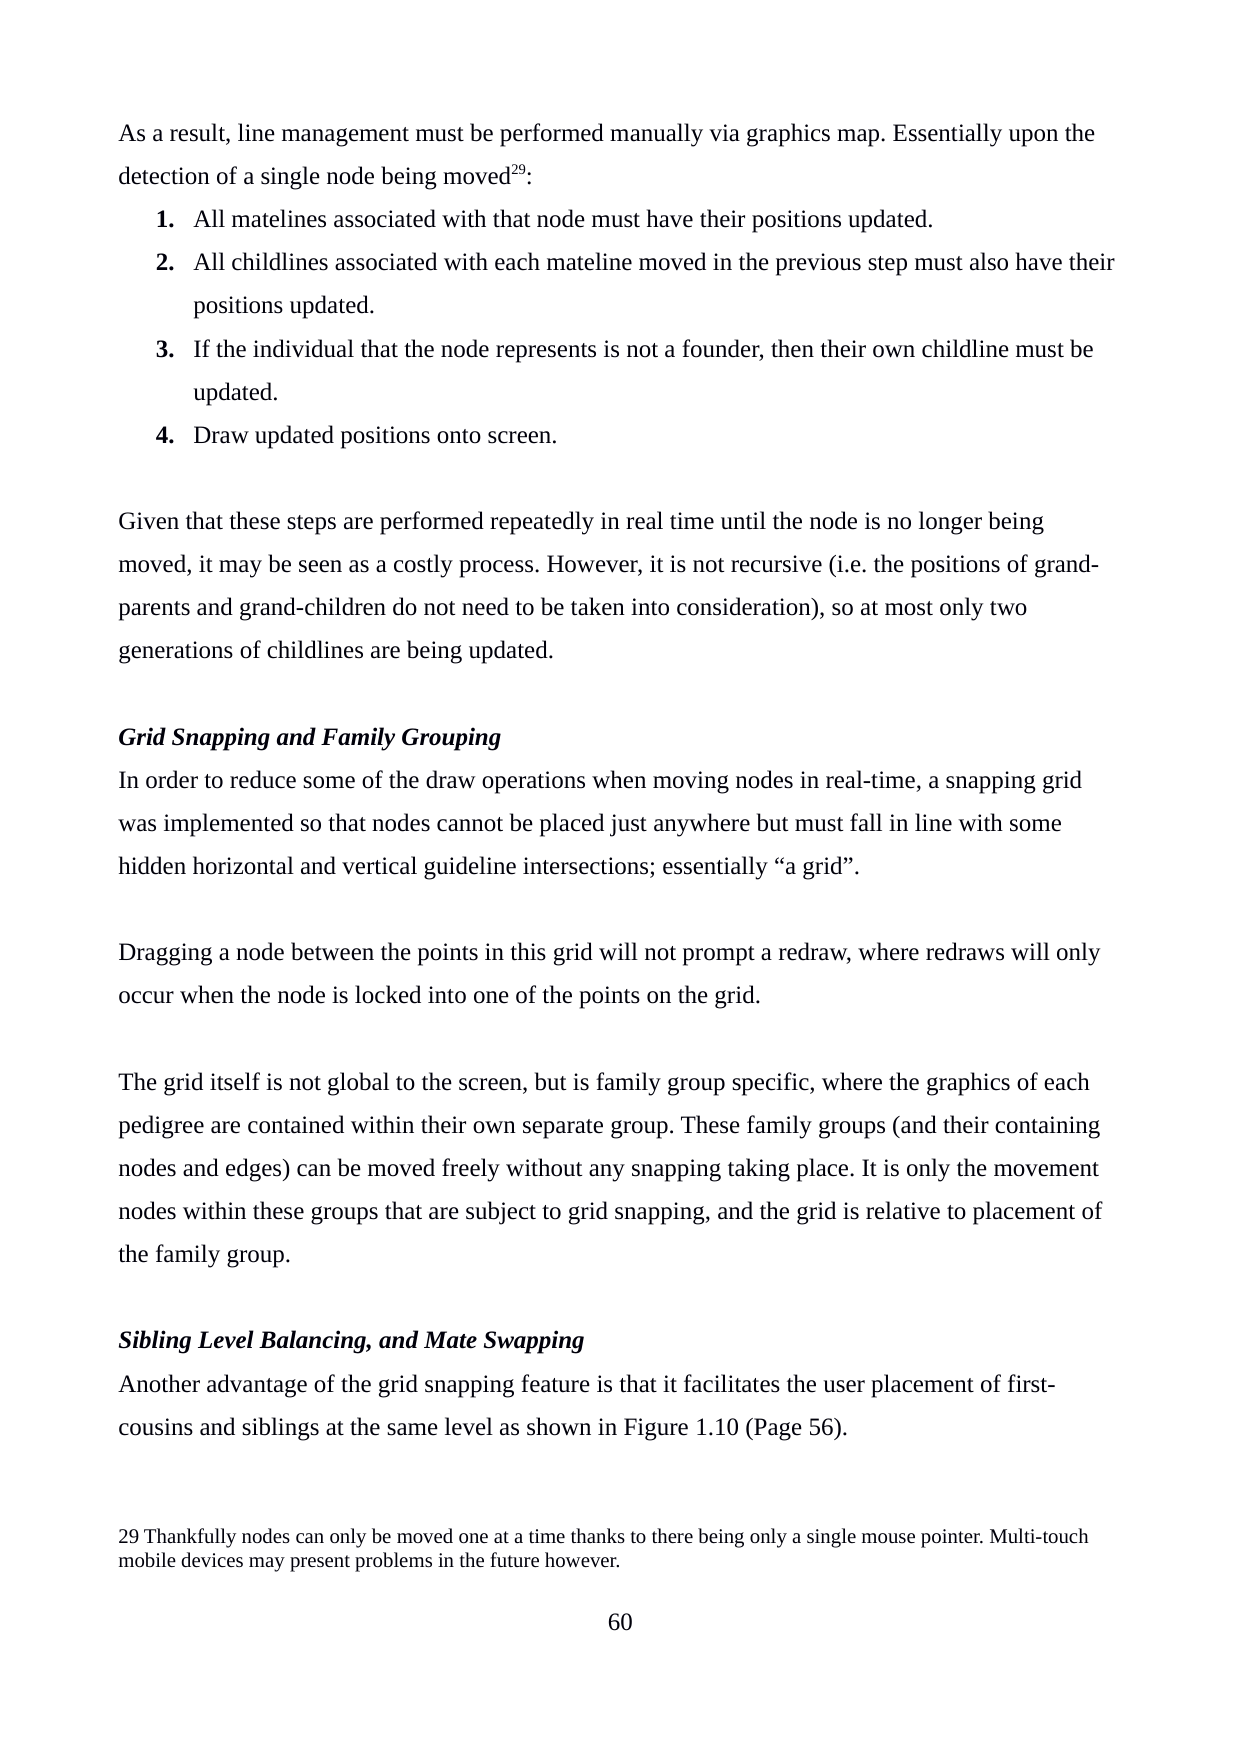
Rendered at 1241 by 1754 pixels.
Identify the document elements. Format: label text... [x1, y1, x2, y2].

subtitle Sibling Level Balancing, and Mate Swapping [118, 1326, 1122, 1354]
text In order to reduce some of the draw operations when moving nodes in real-time, a snapping grid was implemented so that nodes cannot be placed just anywhere but must fall in line with some hidden horizontal and vertical guideline intersections; essentially “a grid”. [118, 765, 1122, 880]
list Draw updated positions onto screen. [156, 420, 1122, 449]
text As a result, line management must be performed manually via graphics map. Essentially upon the detection of a single node being moved: [118, 118, 1122, 190]
text Thankfully nodes can only be moved one at a time thanks to there being only a single mouse pointer. Multi-touch mobile devices may present problems in the future however. [118, 1524, 1122, 1572]
text Given that these steps are performed repeatedly in real time until the node is no longer being moved, it may be seen as a costly process. However, it is not recursive (i.e. the positions of grand-parents and grand-children do not need to be taken into consideration), so at most only two generations of childlines are being updated. [118, 506, 1122, 664]
text The grid itself is not global to the screen, but is family group specific, where the graphics of each pedigree are contained within their own separate group. These family groups (and their containing nodes and edges) can be moved freely without any snapping taking place. It is only the movement nodes within these groups that are subject to grid snapping, and the grid is relative to placement of the family group. [118, 1067, 1122, 1268]
list If the individual that the node represents is not a founder, then their own childline must be updated. [156, 334, 1122, 406]
text Dragging a node between the points in this grid will not prompt a redraw, where redraws will only occur when the node is locked into one of the points on the grid. [118, 937, 1122, 1009]
list All matelines associated with that node must have their positions updated. [156, 204, 1122, 233]
text Another advantage of the grid snapping feature is that it facilitates the user placement of first-cousins and siblings at the same level as shown in Figure 1.10 (Page 63). [118, 1369, 1122, 1441]
subtitle Grid Snapping and Family Grouping [118, 722, 1122, 751]
list All childlines associated with each mateline moved in the previous step must also have their positions updated. [156, 247, 1122, 319]
